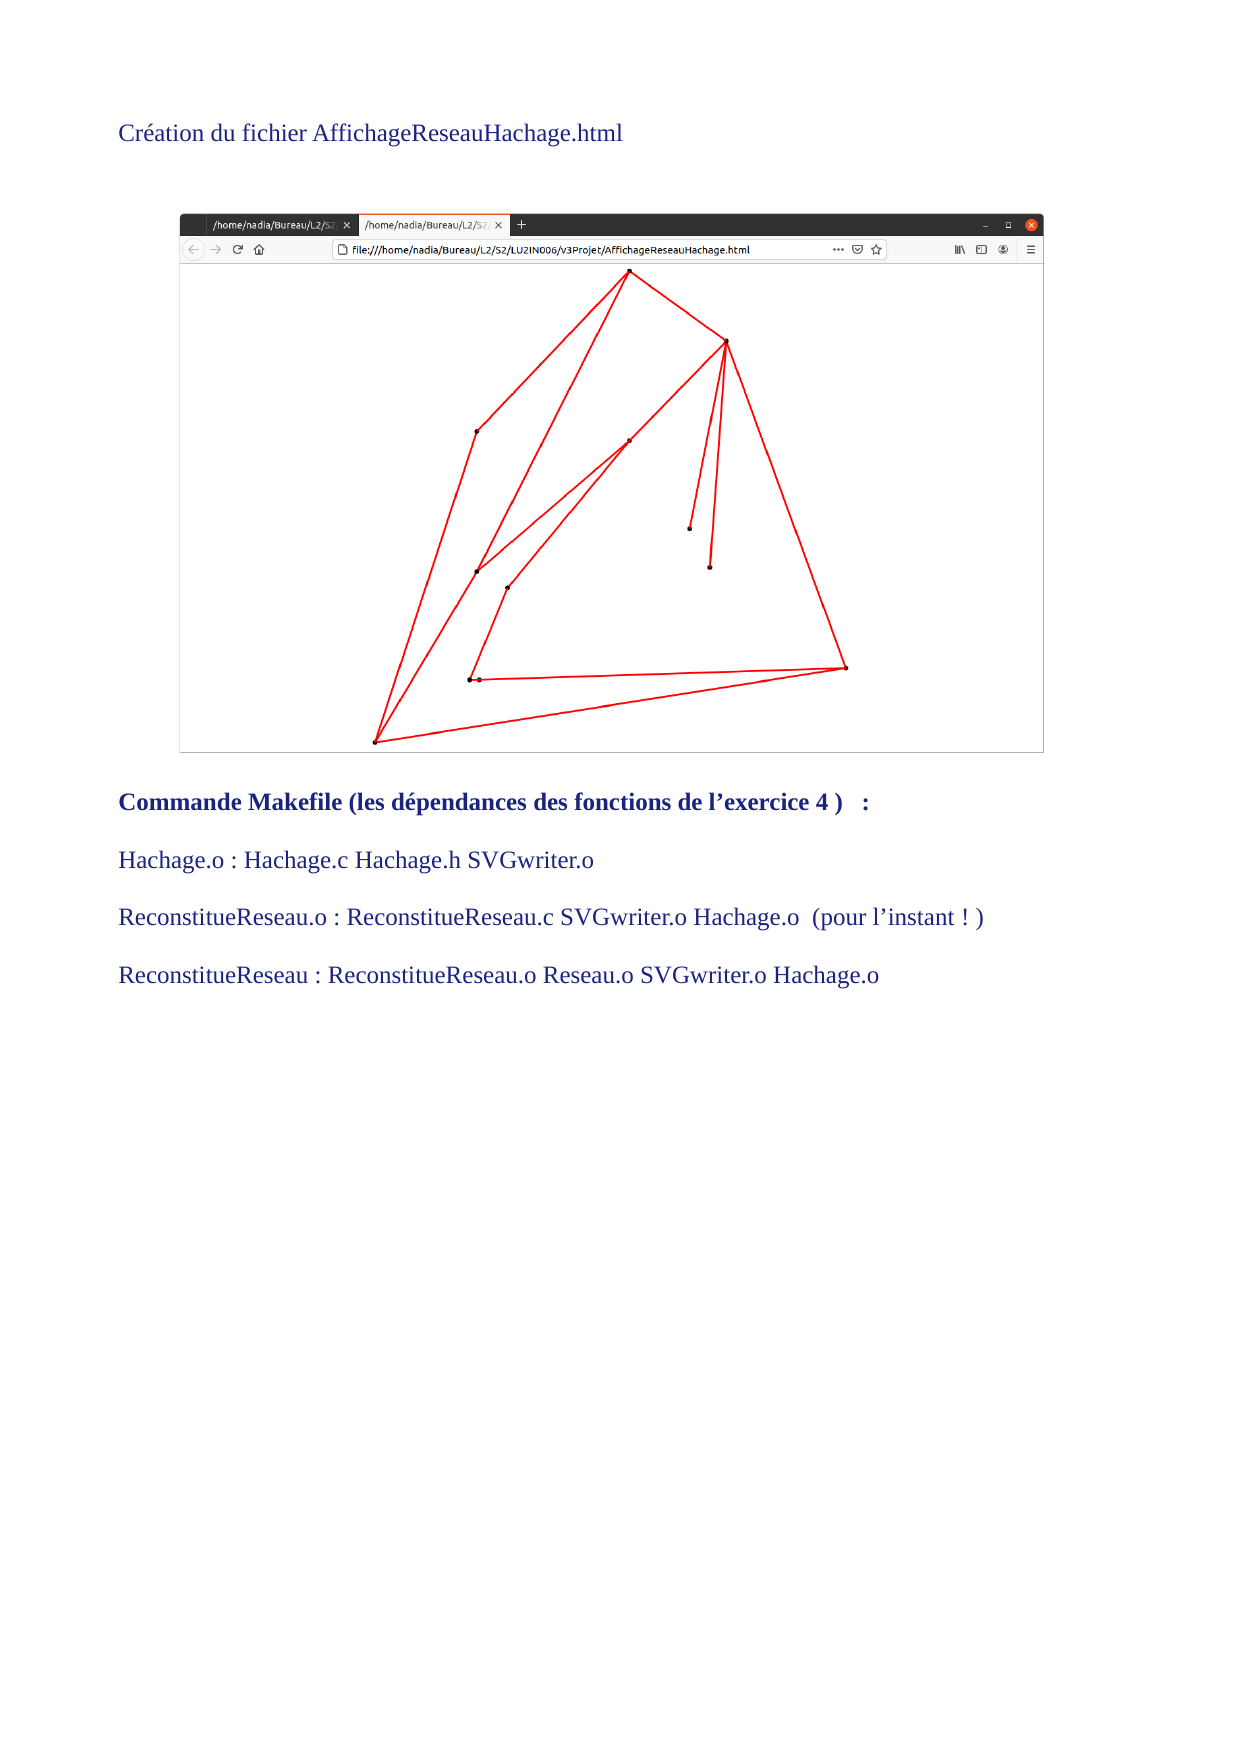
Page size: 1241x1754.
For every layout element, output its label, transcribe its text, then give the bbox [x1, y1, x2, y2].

text Commande Makefile (les dépendances des fonctions de l’exercice 4 ) : [118, 787, 1122, 816]
picture [173, 208, 1050, 759]
text ReconstitueReseau : ReconstitueReseau.o Reseau.o SVGwriter.o Hachage.o [118, 960, 1122, 988]
text ReconstitueReseau.o : ReconstitueReseau.c SVGwriter.o Hachage.o (pour l’instant ! ) [118, 902, 1122, 931]
text Création du fichier AffichageReseauHachage.html [118, 118, 1122, 147]
text Hachage.o : Hachage.c Hachage.h SVGwriter.o [118, 845, 1122, 873]
